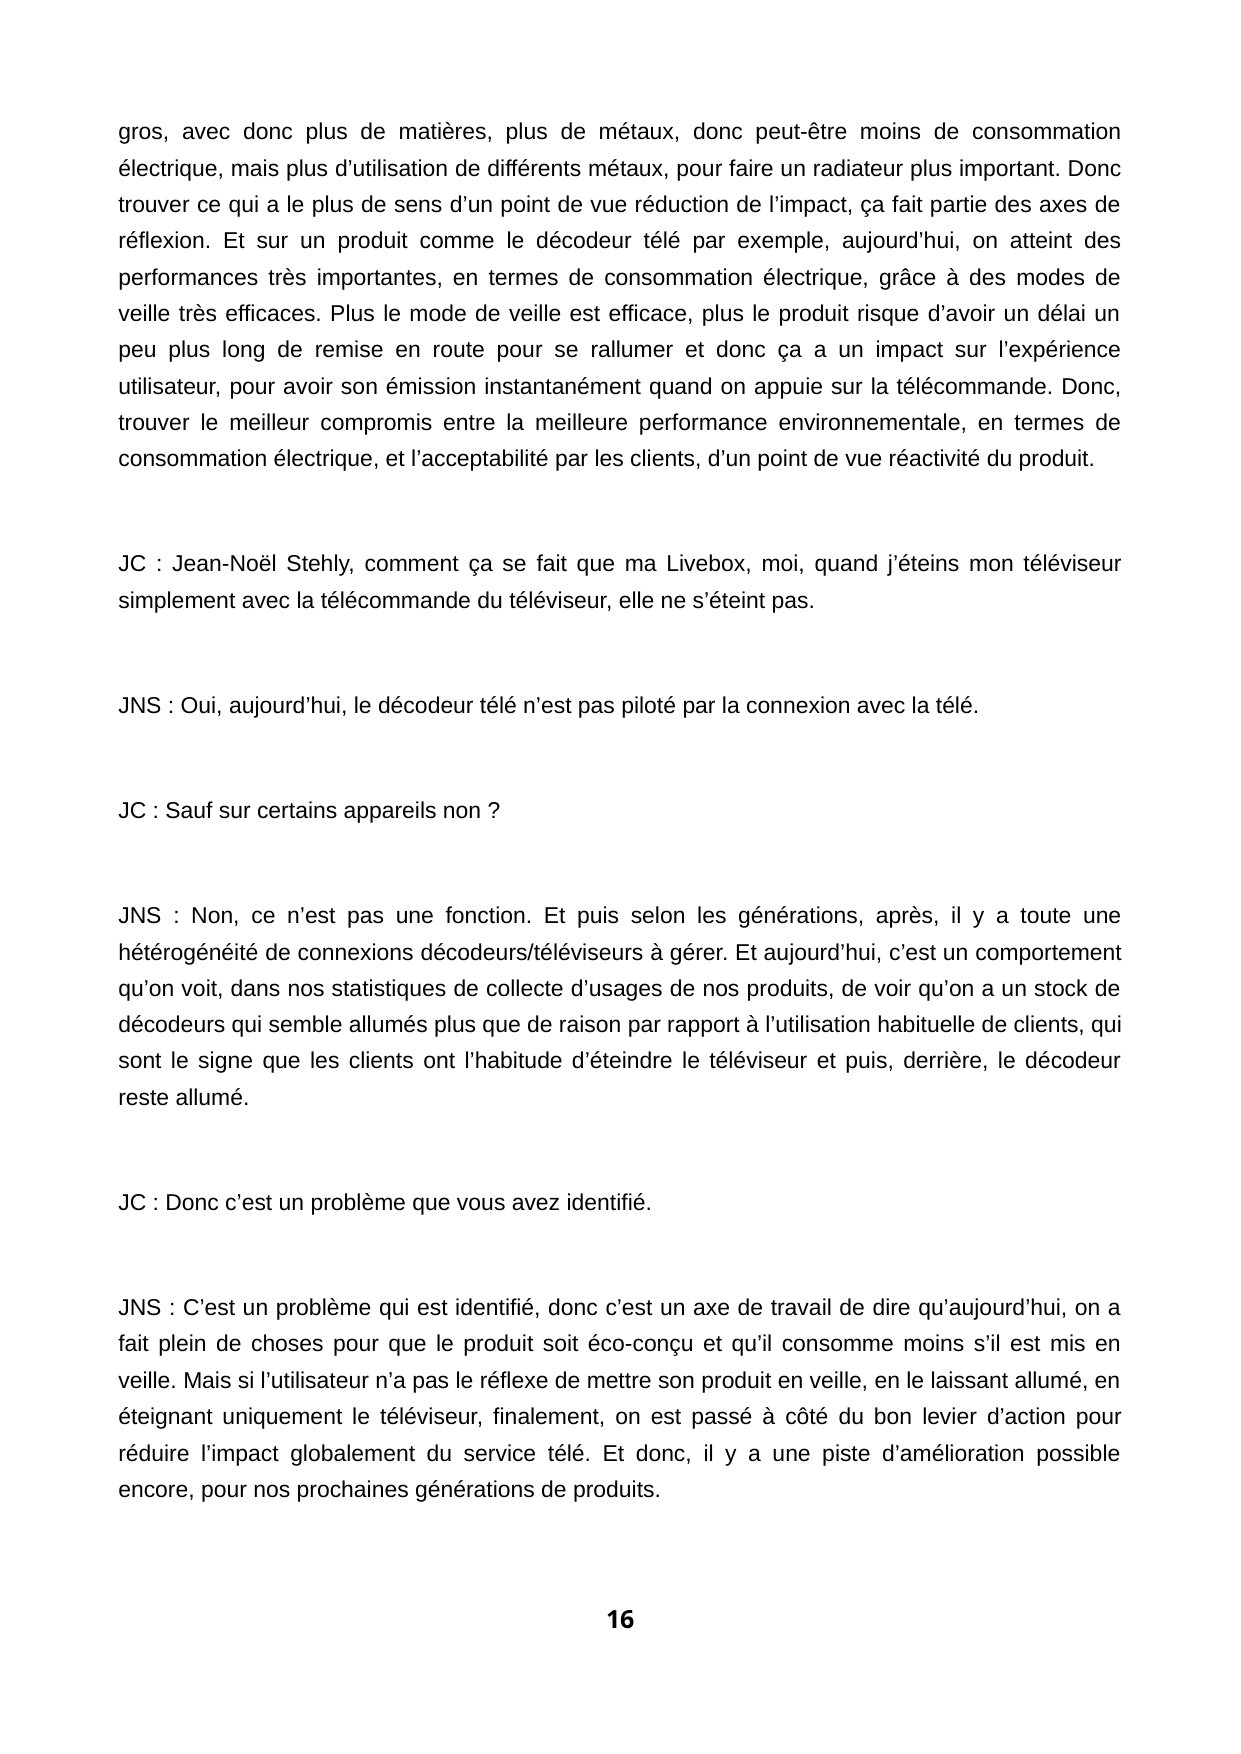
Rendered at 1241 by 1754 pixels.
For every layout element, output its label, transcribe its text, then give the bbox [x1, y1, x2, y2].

text JNS : C’est un problème qui est identifié, donc c’est un axe de travail de dire qu’aujourd’hui, on a fait plein de choses pour que le produit soit éco-conçu et qu’il consomme moins s’il est mis en veille. Mais si l’utilisateur n’a pas le réflexe de mettre son produit en veille, en le laissant allumé, en éteignant uniquement le téléviseur, finalement, on est passé à côté du bon levier d’action pour réduire l’impact globalement du service télé. Et donc, il y a une piste d’amélioration possible encore, pour nos prochaines générations de produits. [118, 1294, 1122, 1502]
text JC : Jean-Noël Stehly, comment ça se fait que ma Livebox, moi, quand j’éteins mon téléviseur simplement avec la télécommande du téléviseur, elle ne s’éteint pas. [118, 550, 1122, 613]
text gros, avec donc plus de matières, plus de métaux, donc peut-être moins de consommation électrique, mais plus d’utilisation de différents métaux, pour faire un radiateur plus important. Donc trouver ce qui a le plus de sens d’un point de vue réduction de l’impact, ça fait partie des axes de réflexion. Et sur un produit comme le décodeur télé par exemple, aujourd’hui, on atteint des performances très importantes, en termes de consommation électrique, grâce à des modes de veille très efficaces. Plus le mode de veille est efficace, plus le produit risque d’avoir un délai un peu plus long de remise en route pour se rallumer et donc ça a un impact sur l’expérience utilisateur, pour avoir son émission instantanément quand on appuie sur la télécommande. Donc, trouver le meilleur compromis entre la meilleure performance environnementale, en termes de consommation électrique, et l’acceptabilité par les clients, d’un point de vue réactivité du produit. [118, 118, 1122, 472]
text JNS : Non, ce n’est pas une fonction. Et puis selon les générations, après, il y a toute une hétérogénéité de connexions décodeurs/téléviseurs à gérer. Et aujourd’hui, c’est un comportement qu’on voit, dans nos statistiques de collecte d’usages de nos produits, de voir qu’on a un stock de décodeurs qui semble allumés plus que de raison par rapport à l’utilisation habituelle de clients, qui sont le signe que les clients ont l’habitude d’éteindre le téléviseur et puis, derrière, le décodeur reste allumé. [118, 902, 1122, 1110]
text JC : Sauf sur certains appareils non ? [118, 797, 1122, 823]
text JNS : Oui, aujourd’hui, le décodeur télé n’est pas piloté par la connexion avec la télé. [118, 692, 1122, 718]
text JC : Donc c’est un problème que vous avez identifié. [118, 1189, 1122, 1215]
